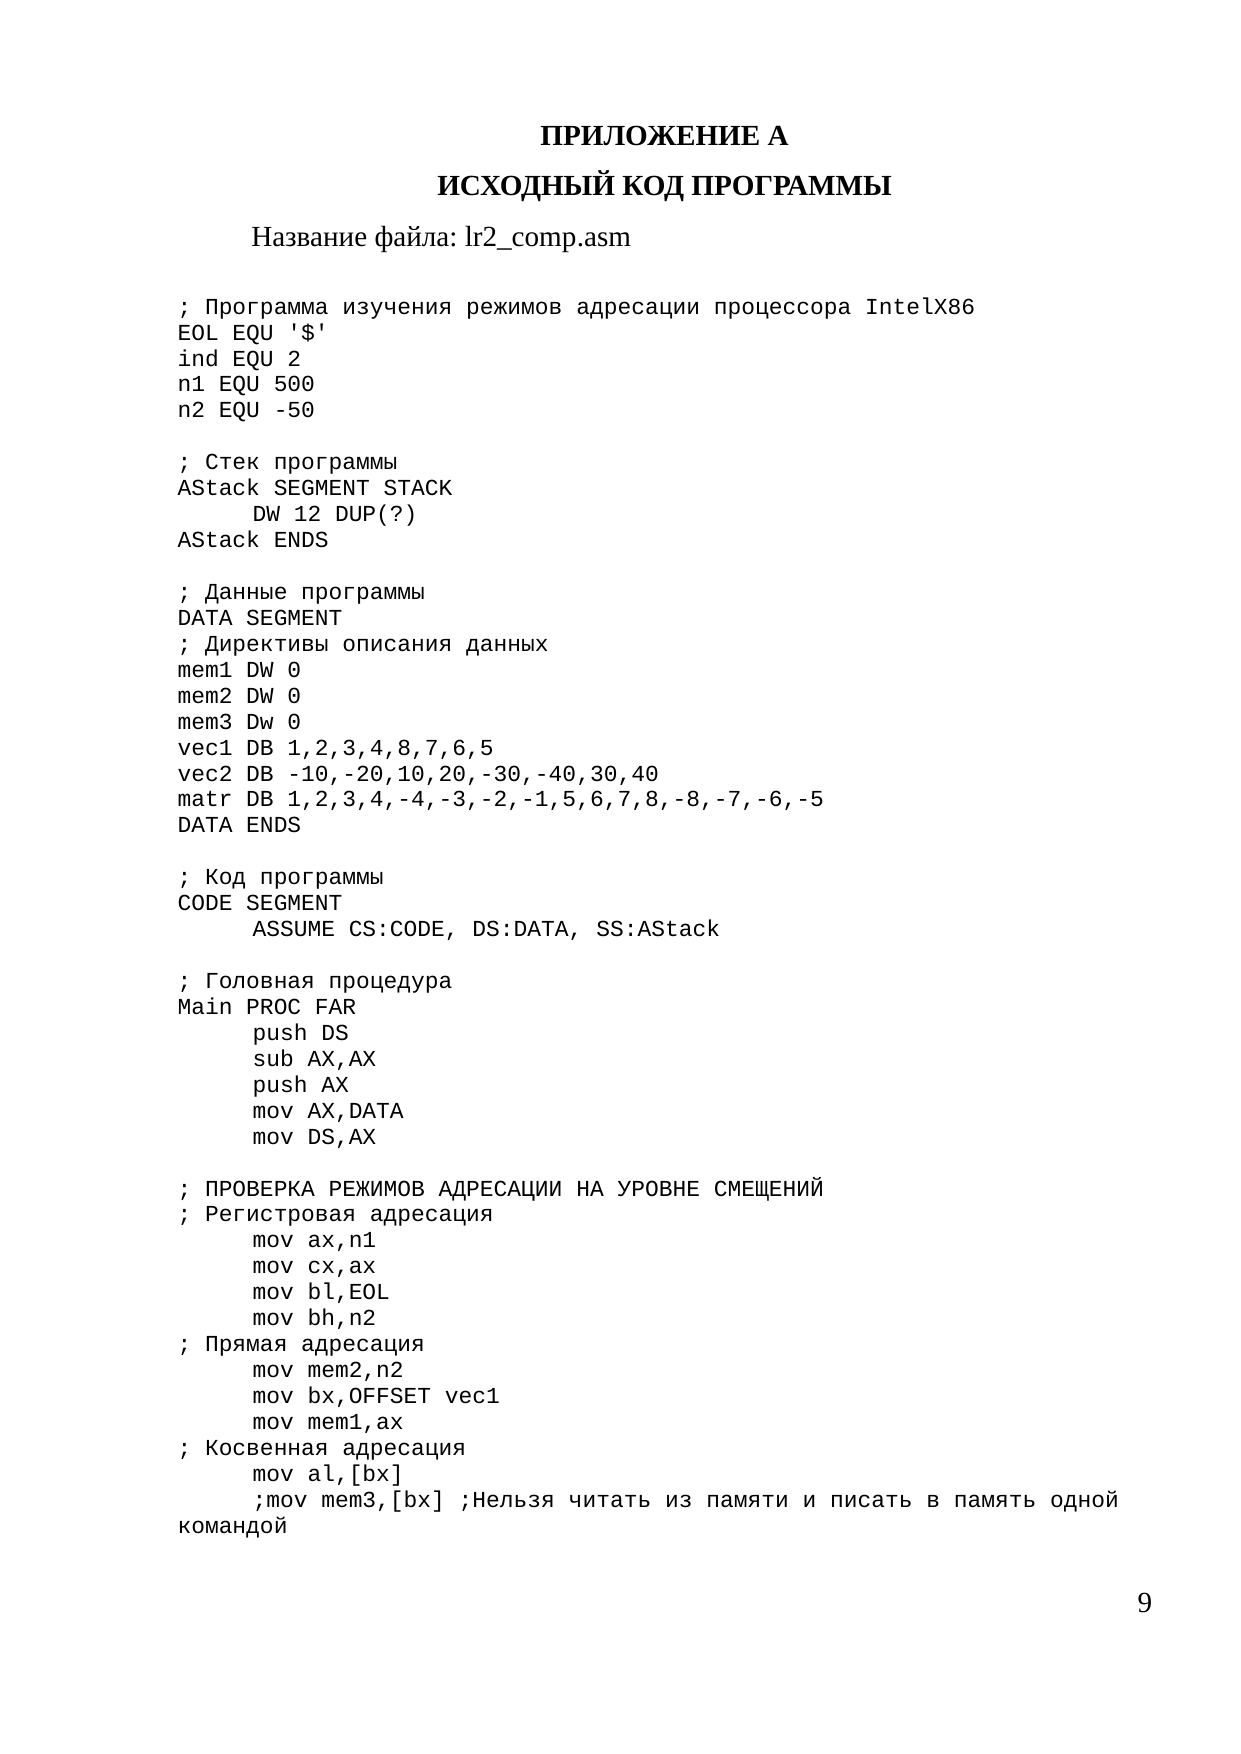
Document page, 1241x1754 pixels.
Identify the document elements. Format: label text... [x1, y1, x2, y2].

subtitle Приложение А Исходный код программы [177, 118, 1152, 202]
text ; Программа изучения режимов адресации процессора IntelX86 EOL EQU '$' ind EQU 2 n1 EQU 500 n2 EQU -50 ; Стек программы AStack SEGMENT STACK DW 12 DUP(?) AStack ENDS ; Данные программы DATA SEGMENT ; Директивы описания данных mem1 DW 0 mem2 DW 0 mem3 Dw 0 vec1 DB 1,2,3,4,8,7,6,5 vec2 DB -10,-20,10,20,-30,-40,30,40 matr DB 1,2,3,4,-4,-3,-2,-1,5,6,7,8,-8,-7,-6,-5 DATA ENDS ; Код программы CODE SEGMENT ASSUME CS:CODE, DS:DATA, SS:AStack ; Головная процедура Main PROC FAR push DS sub AX,AX push AX mov AX,DATA mov DS,AX ; ПРОВЕРКА РЕЖИМОВ АДРЕСАЦИИ НА УРОВНЕ СМЕЩЕНИЙ ; Регистровая адресация mov ax,n1 mov cx,ax mov bl,EOL mov bh,n2 ; Прямая адресация mov mem2,n2 mov bx,OFFSET vec1 mov mem1,ax ; Косвенная адресация mov al,[bx] ;mov mem3,[bx] ;Нельзя читать из памяти и писать в память одной командой [177, 295, 1152, 1540]
text Название файла: lr2_comp.asm [177, 219, 1152, 252]
